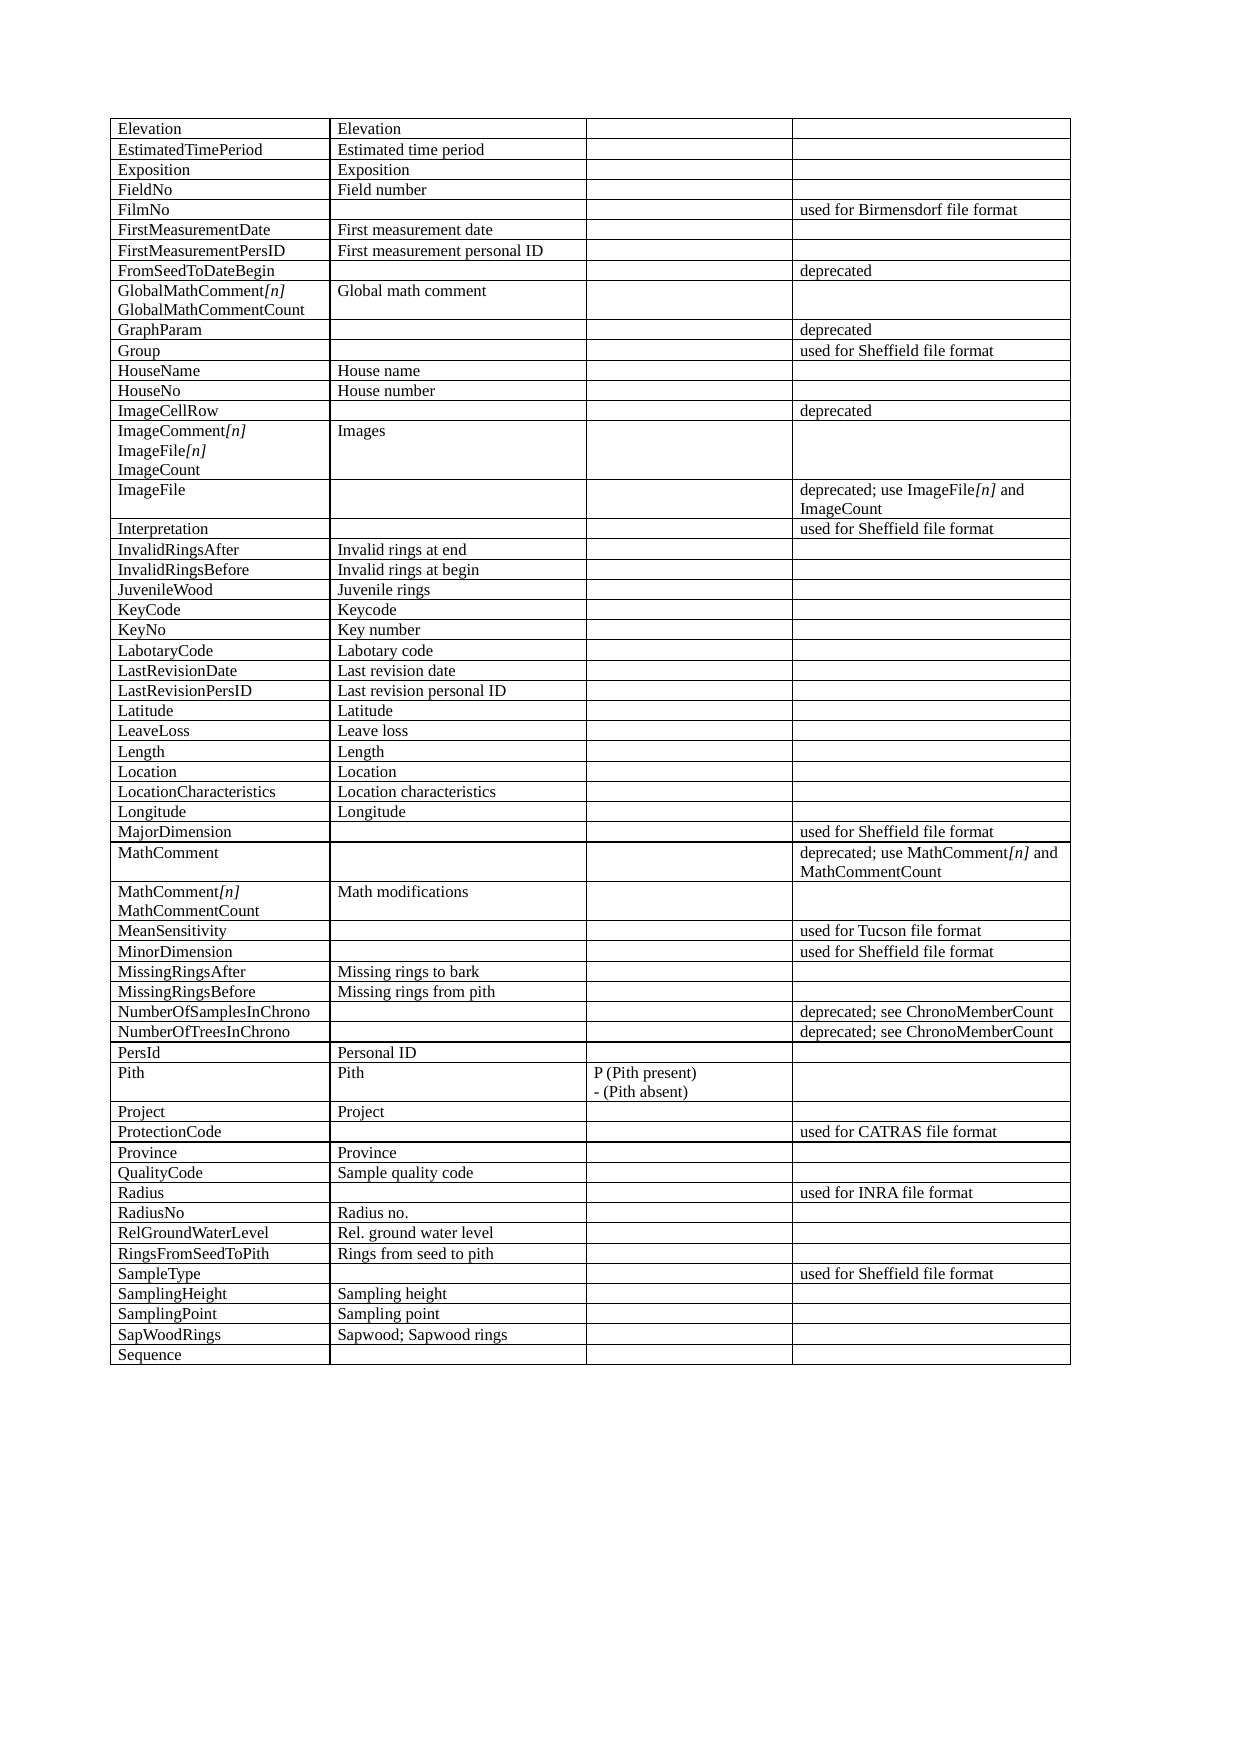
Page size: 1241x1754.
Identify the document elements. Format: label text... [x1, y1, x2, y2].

table_cell used for Sheffield file format [793, 941, 1070, 961]
table_cell Latitude [111, 701, 329, 720]
table_cell [587, 1143, 792, 1162]
table_cell Invalid rings at end [331, 539, 586, 558]
table_cell [587, 1203, 792, 1222]
table_cell used for Sheffield file format [793, 519, 1070, 538]
table_cell used for Birmensdorf file format [793, 200, 1070, 219]
table_cell ImageFile [111, 480, 329, 518]
table_cell Missing rings from pith [331, 982, 586, 1001]
table_cell used for Tucson file format [793, 921, 1070, 940]
table_cell [793, 1324, 1070, 1343]
table_cell [793, 240, 1070, 259]
table_cell Province [331, 1143, 586, 1162]
table_cell [793, 160, 1070, 179]
table_cell Group [111, 340, 329, 359]
table_cell Sampling height [331, 1284, 586, 1303]
table_cell [587, 139, 792, 158]
table_cell QualityCode [111, 1163, 329, 1182]
table_cell NumberOfSamplesInChrono [111, 1002, 329, 1021]
table_cell Juvenile rings [331, 580, 586, 599]
table_cell MissingRingsBefore [111, 982, 329, 1001]
table_cell Location [111, 762, 329, 781]
table_cell MeanSensitivity [111, 921, 329, 940]
table_cell [331, 200, 586, 219]
table_cell [587, 281, 792, 319]
table_cell [587, 519, 792, 538]
table_cell [587, 1304, 792, 1323]
table_cell [587, 661, 792, 680]
table_cell MajorDimension [111, 822, 329, 841]
table_cell [587, 1183, 792, 1202]
table_cell FromSeedToDateBegin [111, 261, 329, 280]
table_cell [793, 782, 1070, 801]
table_cell [587, 941, 792, 961]
table_cell First measurement personal ID [331, 240, 586, 259]
table_cell [587, 361, 792, 380]
table_cell [793, 982, 1070, 1001]
table_cell [331, 340, 586, 359]
table_cell EstimatedTimePeriod [111, 139, 329, 158]
table_cell used for Sheffield file format [793, 1264, 1070, 1283]
table_cell Rel. ground water level [331, 1223, 586, 1242]
table_cell [587, 200, 792, 219]
table_cell [587, 741, 792, 761]
table_cell [793, 1143, 1070, 1162]
table_cell [793, 1345, 1070, 1364]
table_cell [587, 822, 792, 841]
table_cell used for Sheffield file format [793, 822, 1070, 841]
table_cell Radius no. [331, 1203, 586, 1222]
table_cell [793, 1284, 1070, 1303]
table_cell [587, 802, 792, 821]
table_cell MathComment[n] MathCommentCount [111, 882, 329, 920]
table_cell Math modifications [331, 882, 586, 920]
table_cell Last revision date [331, 661, 586, 680]
table_cell [587, 882, 792, 920]
table_cell Keycode [331, 600, 586, 619]
table_cell [793, 220, 1070, 239]
table_cell Sapwood; Sapwood rings [331, 1324, 586, 1343]
table_cell KeyCode [111, 600, 329, 619]
table_cell [793, 962, 1070, 981]
table_cell KeyNo [111, 620, 329, 639]
table_cell [793, 1102, 1070, 1121]
table_cell ImageCellRow [111, 401, 329, 420]
table_cell [793, 180, 1070, 199]
table_cell [793, 1163, 1070, 1182]
table_cell [331, 921, 586, 940]
table_cell Exposition [331, 160, 586, 179]
table_cell Province [111, 1143, 329, 1162]
table_cell Sample quality code [331, 1163, 586, 1182]
table_cell InvalidRingsAfter [111, 539, 329, 558]
table_cell [793, 661, 1070, 680]
table_cell [587, 1122, 792, 1141]
table_cell used for INRA file format [793, 1183, 1070, 1202]
table_cell SapWoodRings [111, 1324, 329, 1343]
table_cell NumberOfTreesInChrono [111, 1022, 329, 1041]
table_cell Last revision personal ID [331, 681, 586, 700]
table_cell [587, 600, 792, 619]
table_cell Exposition [111, 160, 329, 179]
table_cell [793, 1203, 1070, 1222]
table_cell [587, 1223, 792, 1242]
table_cell deprecated; use ImageFile[n] and ImageCount [793, 480, 1070, 518]
table_cell Elevation [331, 119, 586, 138]
table_cell [587, 421, 792, 479]
table_cell deprecated [793, 401, 1070, 420]
table_cell Length [111, 741, 329, 761]
table_cell [331, 822, 586, 841]
table_cell Labotary code [331, 640, 586, 659]
table_cell RadiusNo [111, 1203, 329, 1222]
table_cell [793, 721, 1070, 740]
table_cell GraphParam [111, 320, 329, 339]
table_cell Elevation [111, 119, 329, 138]
table_cell [793, 640, 1070, 659]
table_cell Invalid rings at begin [331, 560, 586, 579]
table_cell Project [111, 1102, 329, 1121]
table_cell deprecated; see ChronoMemberCount [793, 1002, 1070, 1021]
table_cell [587, 843, 792, 881]
table_cell FirstMeasurementDate [111, 220, 329, 239]
table_cell [331, 1264, 586, 1283]
table_cell InvalidRingsBefore [111, 560, 329, 579]
table_cell P (Pith present) - (Pith absent) [587, 1063, 792, 1101]
table_cell HouseName [111, 361, 329, 380]
table_cell MinorDimension [111, 941, 329, 961]
table_cell First measurement date [331, 220, 586, 239]
table_cell [331, 1122, 586, 1141]
table_cell [587, 580, 792, 599]
table_cell [587, 1284, 792, 1303]
table_cell FieldNo [111, 180, 329, 199]
table_cell [587, 220, 792, 239]
table_cell Interpretation [111, 519, 329, 538]
table_cell LeaveLoss [111, 721, 329, 740]
table_cell [793, 620, 1070, 639]
table_cell PersId [111, 1043, 329, 1062]
table_cell [587, 620, 792, 639]
table_cell deprecated [793, 261, 1070, 280]
table_cell [331, 261, 586, 280]
table_cell Pith [331, 1063, 586, 1101]
table_cell [793, 119, 1070, 138]
table_cell [793, 1244, 1070, 1263]
table_cell [793, 381, 1070, 400]
table_cell RelGroundWaterLevel [111, 1223, 329, 1242]
table_cell LastRevisionDate [111, 661, 329, 680]
table_cell HouseNo [111, 381, 329, 400]
table_cell Radius [111, 1183, 329, 1202]
table_cell SampleType [111, 1264, 329, 1283]
table_cell [793, 600, 1070, 619]
table_cell [793, 421, 1070, 479]
table_cell Estimated time period [331, 139, 586, 158]
table_cell Images [331, 421, 586, 479]
table_cell [793, 560, 1070, 579]
table_cell LocationCharacteristics [111, 782, 329, 801]
table_cell Longitude [111, 802, 329, 821]
table_cell [587, 119, 792, 138]
table_cell [793, 539, 1070, 558]
table_cell [587, 340, 792, 359]
table_cell [587, 240, 792, 259]
table_cell [587, 539, 792, 558]
table_cell [331, 843, 586, 881]
table_cell [587, 320, 792, 339]
table_cell [587, 921, 792, 940]
table_cell SamplingHeight [111, 1284, 329, 1303]
table_cell [587, 762, 792, 781]
table_cell Longitude [331, 802, 586, 821]
table_cell House name [331, 361, 586, 380]
table_cell [587, 560, 792, 579]
table_cell [793, 1304, 1070, 1323]
table_cell [793, 741, 1070, 761]
table_cell Location characteristics [331, 782, 586, 801]
table_cell Field number [331, 180, 586, 199]
table_cell Sequence [111, 1345, 329, 1364]
table_cell [793, 1063, 1070, 1101]
table_cell [331, 941, 586, 961]
table_cell [587, 480, 792, 518]
table_cell [793, 281, 1070, 319]
table_cell deprecated [793, 320, 1070, 339]
table_cell [793, 139, 1070, 158]
table_cell [587, 1102, 792, 1121]
table_cell [331, 519, 586, 538]
table_cell [793, 580, 1070, 599]
table_cell deprecated; use MathComment[n] and MathCommentCount [793, 843, 1070, 881]
table_cell House number [331, 381, 586, 400]
table_cell [793, 361, 1070, 380]
table_cell Latitude [331, 701, 586, 720]
table_cell [587, 982, 792, 1001]
table_cell [331, 1345, 586, 1364]
table_cell deprecated; see ChronoMemberCount [793, 1022, 1070, 1041]
table_cell FirstMeasurementPersID [111, 240, 329, 259]
table_cell [587, 1043, 792, 1062]
table_cell [587, 681, 792, 700]
table_cell [331, 1183, 586, 1202]
table_cell [587, 401, 792, 420]
table_cell RingsFromSeedToPith [111, 1244, 329, 1263]
table_cell ImageComment[n] ImageFile[n] ImageCount [111, 421, 329, 479]
table_cell [587, 1264, 792, 1283]
table_cell [793, 802, 1070, 821]
table_cell used for CATRAS file format [793, 1122, 1070, 1141]
table_cell [793, 681, 1070, 700]
table_cell [793, 1223, 1070, 1242]
table_cell Rings from seed to pith [331, 1244, 586, 1263]
table_cell Location [331, 762, 586, 781]
table_cell [587, 1345, 792, 1364]
table_cell Personal ID [331, 1043, 586, 1062]
table_cell [587, 261, 792, 280]
table_cell Length [331, 741, 586, 761]
table_cell [587, 782, 792, 801]
table_cell [331, 401, 586, 420]
table_cell [587, 1163, 792, 1182]
table_cell [331, 1002, 586, 1021]
table_cell GlobalMathComment[n] GlobalMathCommentCount [111, 281, 329, 319]
table_cell [793, 762, 1070, 781]
table_cell Leave loss [331, 721, 586, 740]
table_cell FilmNo [111, 200, 329, 219]
table_cell SamplingPoint [111, 1304, 329, 1323]
table_cell [587, 1002, 792, 1021]
table_cell Sampling point [331, 1304, 586, 1323]
table_cell Key number [331, 620, 586, 639]
table_cell ProtectionCode [111, 1122, 329, 1141]
table_cell [331, 1022, 586, 1041]
table_cell [793, 882, 1070, 920]
table_cell [587, 962, 792, 981]
table_cell [587, 1244, 792, 1263]
table_cell [331, 320, 586, 339]
table_cell [587, 1324, 792, 1343]
table_cell [587, 721, 792, 740]
table_cell [587, 381, 792, 400]
table_cell MissingRingsAfter [111, 962, 329, 981]
table_cell [793, 701, 1070, 720]
table_cell JuvenileWood [111, 580, 329, 599]
table_cell Missing rings to bark [331, 962, 586, 981]
table_cell Global math comment [331, 281, 586, 319]
table_cell [587, 160, 792, 179]
table_cell used for Sheffield file format [793, 340, 1070, 359]
table_cell [587, 701, 792, 720]
table_cell Pith [111, 1063, 329, 1101]
table_cell [587, 180, 792, 199]
table_cell [587, 1022, 792, 1041]
table_cell LastRevisionPersID [111, 681, 329, 700]
table_cell [331, 480, 586, 518]
table_cell [793, 1043, 1070, 1062]
table_cell [587, 640, 792, 659]
table_cell Project [331, 1102, 586, 1121]
table_cell LabotaryCode [111, 640, 329, 659]
table_cell MathComment [111, 843, 329, 881]
